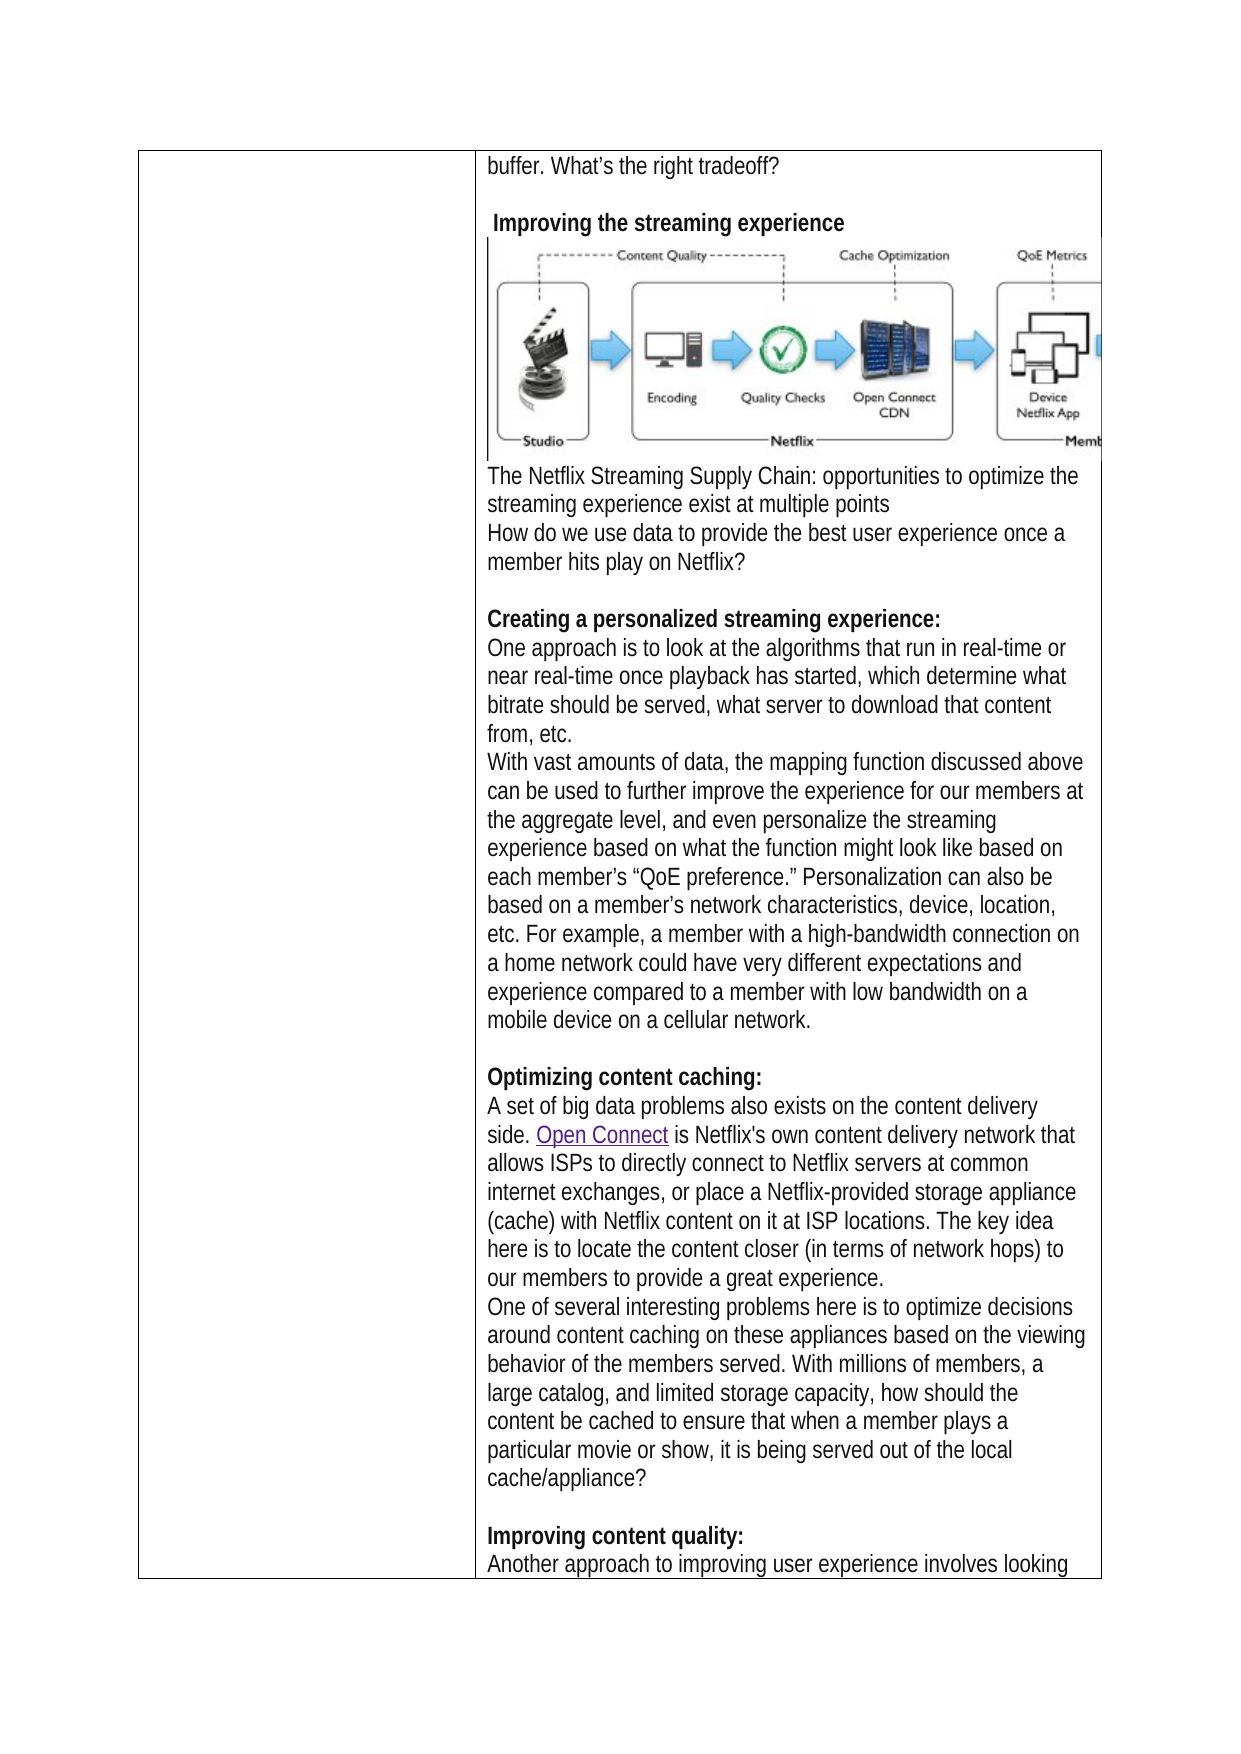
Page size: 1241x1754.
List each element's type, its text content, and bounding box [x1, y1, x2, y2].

picture [487, 237, 1102, 461]
table_cell [139, 151, 475, 1578]
table_cell buffer. What’s the right tradeoff? Improving the streaming experience The Netflix Streaming Supply Chain: opportunities to optimize the streaming experience exist at multiple points How do we use data to provide the best user experience once a member hits play on Netflix? Creating a personalized streaming experience: One approach is to look at the algorithms that run in real-time or near real-time once playback has started, which determine what bitrate should be served, what server to download that content from, etc. With vast amounts of data, the mapping function discussed above can be used to further improve the experience for our members at the aggregate level, and even personalize the streaming experience based on what the function might look like based on each member’s “QoE preference.” Personalization can also be based on a member’s network characteristics, device, location, etc. For example, a member with a high-bandwidth connection on a home network could have very different expectations and experience compared to a member with low bandwidth on a mobile device on a cellular network. Optimizing content caching: A set of big data problems also exists on the content delivery side. Open Connect is Netflix's own content delivery network that allows ISPs to directly connect to Netflix servers at common internet exchanges, or place a Netflix-provided storage appliance (cache) with Netflix content on it at ISP locations. The key idea here is to locate the content closer (in terms of network hops) to our members to provide a great experience. One of several interesting problems here is to optimize decisions around content caching on these appliances based on the viewing behavior of the members served. With millions of members, a large catalog, and limited storage capacity, how should the content be cached to ensure that when a member plays a particular movie or show, it is being served out of the local cache/appliance? Improving content quality: Another approach to improving user experience involves looking [476, 151, 1101, 1578]
